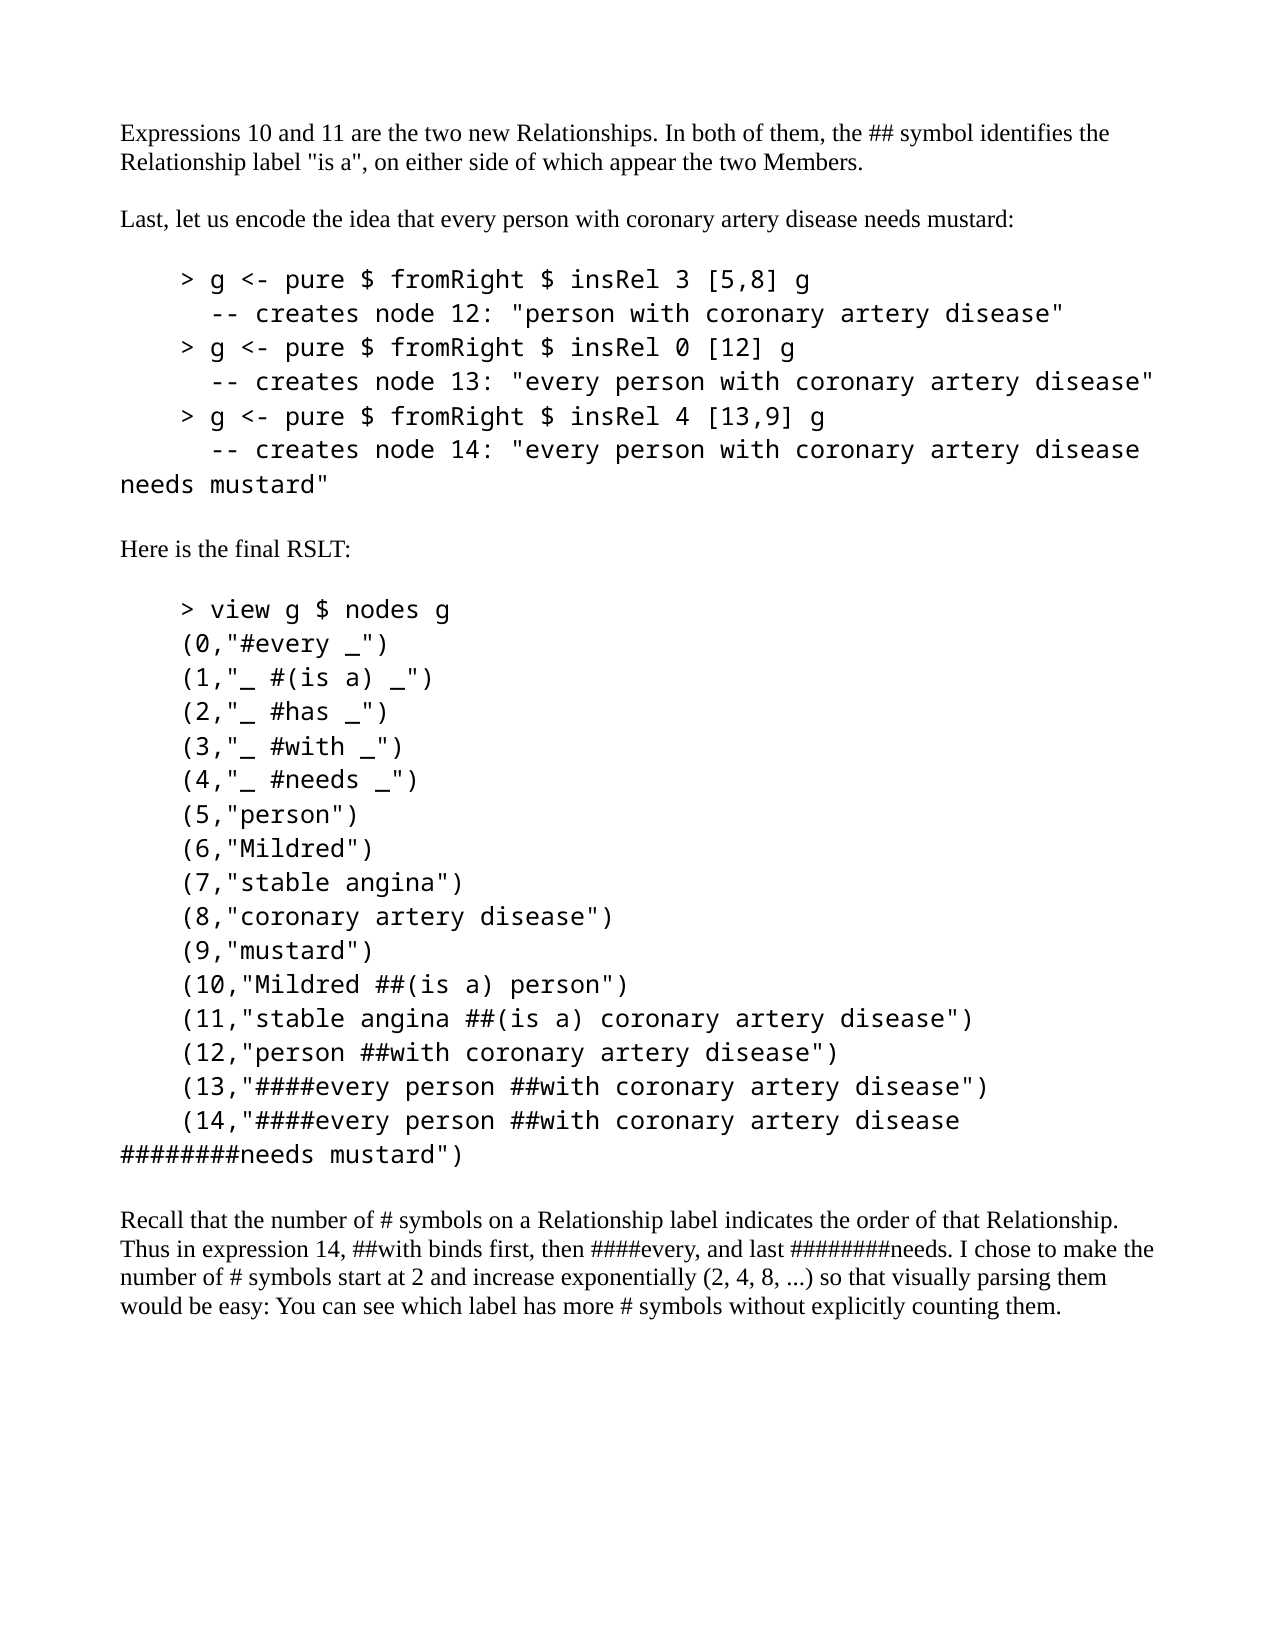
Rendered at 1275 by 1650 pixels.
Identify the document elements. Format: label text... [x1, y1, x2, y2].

text (1,"_ #(is a) _") [120, 660, 1155, 694]
text > g <- pure $ fromRight $ insRel 0 [12] g [120, 330, 1155, 364]
text (13,"####every person ##with coronary artery disease") [120, 1069, 1155, 1103]
text (2,"_ #has _") [120, 694, 1155, 728]
text (9,"mustard") [120, 932, 1155, 967]
text (0,"#every _") [120, 626, 1155, 660]
text (3,"_ #with _") [120, 728, 1155, 762]
text (10,"Mildred ##(is a) person") [120, 967, 1155, 1001]
text > g <- pure $ fromRight $ insRel 3 [5,8] g [120, 262, 1155, 296]
text (4,"_ #needs _") [120, 762, 1155, 796]
text -- creates node 12: "person with coronary artery disease" [120, 296, 1155, 330]
text > view g $ nodes g [120, 592, 1155, 626]
text (14,"####every person ##with coronary artery disease ########needs mustard") [120, 1103, 1155, 1171]
text -- creates node 14: "every person with coronary artery disease needs mustard" [120, 432, 1155, 500]
text (12,"person ##with coronary artery disease") [120, 1035, 1155, 1069]
text Recall that the number of # symbols on a Relationship label indicates the order of that Relationship. Thus in expression 14, ##with binds first, then ####every, and last ########needs. I chose to make the number of # symbols start at 2 and increase exponentially (2, 4, 8, ...) so that visually parsing them would be easy: You can see which label has more # symbols without explicitly counting them. [120, 1205, 1155, 1320]
text Last, let us encode the idea that every person with coronary artery disease needs mustard: [120, 204, 1155, 233]
text > g <- pure $ fromRight $ insRel 4 [13,9] g [120, 398, 1155, 432]
text -- creates node 13: "every person with coronary artery disease" [120, 364, 1155, 398]
text (11,"stable angina ##(is a) coronary artery disease") [120, 1001, 1155, 1035]
text (5,"person") [120, 796, 1155, 830]
text (6,"Mildred") [120, 830, 1155, 864]
text (7,"stable angina") [120, 864, 1155, 898]
text (8,"coronary artery disease") [120, 898, 1155, 932]
text Expressions 10 and 11 are the two new Relationships. In both of them, the ## symbol identifies the Relationship label "is a", on either side of which appear the two Members. [120, 118, 1155, 176]
text Here is the final RSLT: [120, 534, 1155, 563]
